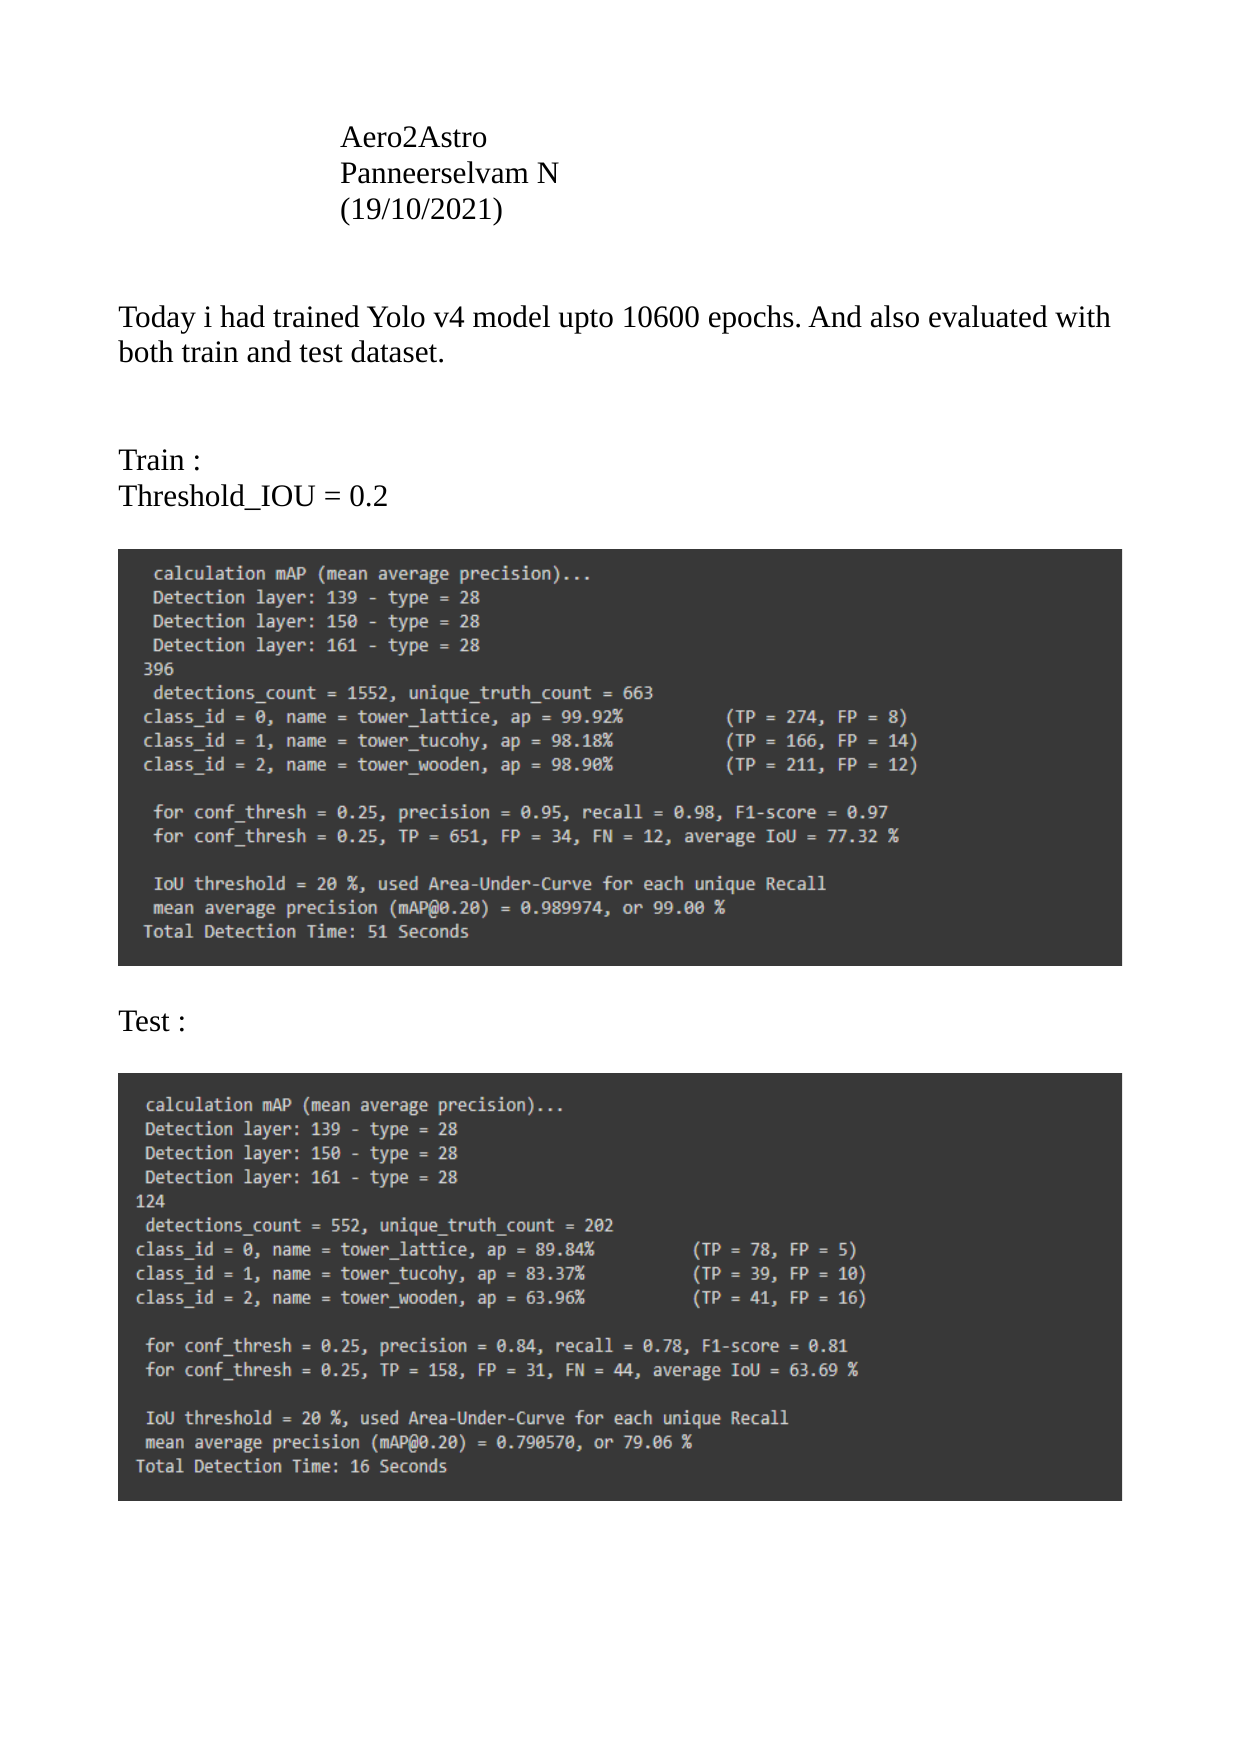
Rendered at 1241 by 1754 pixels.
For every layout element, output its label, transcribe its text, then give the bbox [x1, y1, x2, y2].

text Train : [118, 442, 1122, 477]
text Aero2Astro [118, 118, 1122, 154]
text Test : [118, 1002, 1122, 1038]
text Panneerselvam N [118, 154, 1122, 190]
text Today i had trained Yolo v4 model upto 10600 epochs. And also evaluated with both train and test dataset. [118, 298, 1122, 370]
text Threshold_IOU = 0.2 [118, 477, 1122, 513]
picture [118, 1073, 1123, 1501]
text (19/10/2021) [118, 190, 1122, 226]
picture [118, 549, 1123, 966]
